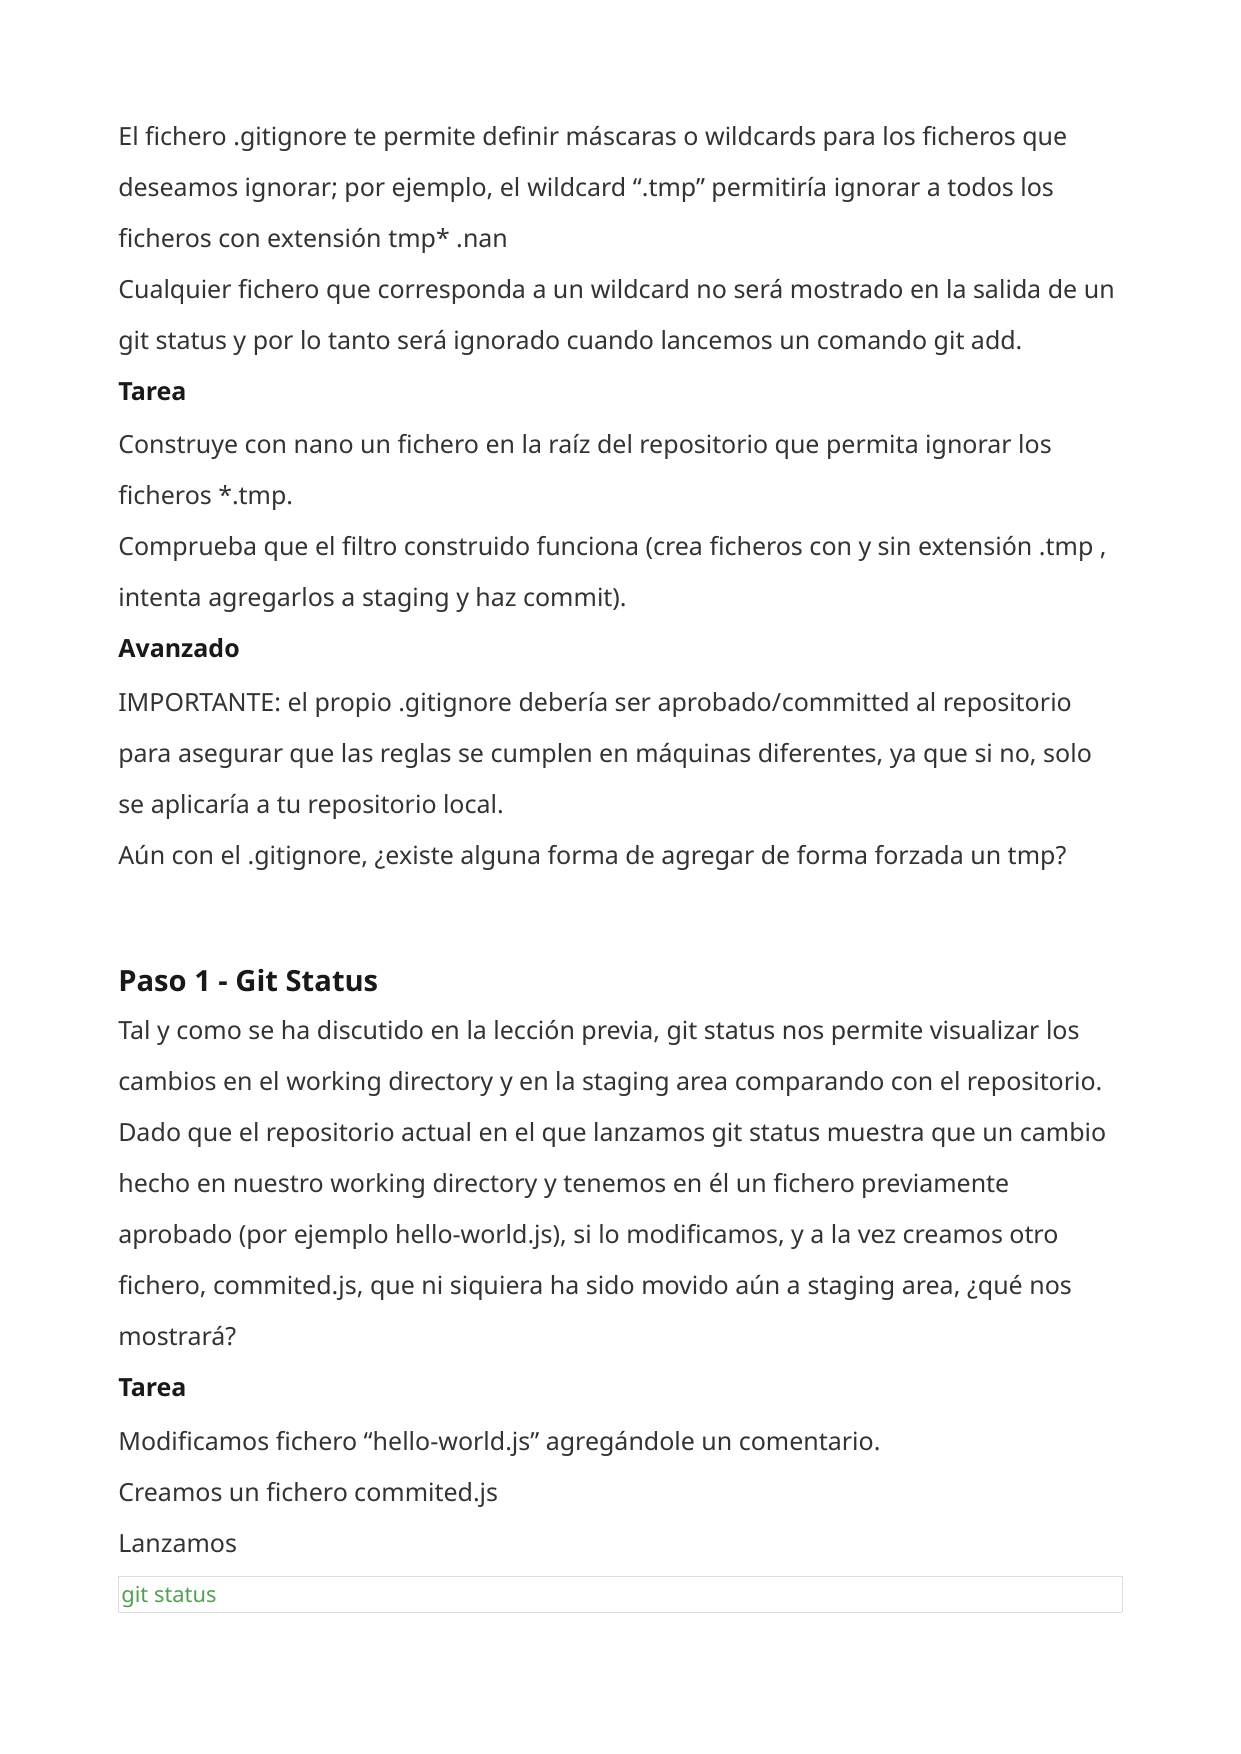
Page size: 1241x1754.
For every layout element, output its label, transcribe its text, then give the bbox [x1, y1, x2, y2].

text git status [119, 1577, 1122, 1612]
subtitle Paso 1 - Git Status [118, 960, 1122, 1000]
subtitle Tarea [118, 373, 1122, 407]
text Aún con el .gitignore, ¿existe alguna forma de agregar de forma forzada un tmp? [118, 837, 1122, 871]
text Creamos un fichero commited.js [118, 1474, 1122, 1508]
text Dado que el repositorio actual en el que lanzamos git status muestra que un cambio hecho en nuestro working directory y tenemos en él un fichero previamente aprobado (por ejemplo hello-world.js), si lo modificamos, y a la vez creamos otro fichero, commited.js, que ni siquiera ha sido movido aún a staging area, ¿qué nos mostrará? [118, 1115, 1122, 1353]
text Comprueba que el filtro construido funciona (crea ficheros con y sin extensión .tmp , intenta agregarlos a staging y haz commit). [118, 529, 1122, 614]
text Cualquier fichero que corresponda a un wildcard no será mostrado en la salida de un git status y por lo tanto será ignorado cuando lancemos un comando git add. [118, 271, 1122, 356]
text Modificamos fichero “hello-world.js” agregándole un comentario. [118, 1423, 1122, 1457]
text Lanzamos [118, 1525, 1122, 1559]
text IMPORTANTE: el propio .gitignore debería ser aprobado/committed al repositorio para asegurar que las reglas se cumplen en máquinas diferentes, ya que si no, solo se aplicaría a tu repositorio local. [118, 684, 1122, 820]
subtitle Tarea [118, 1370, 1122, 1404]
text Tal y como se ha discutido en la lección previa, git status nos permite visualizar los cambios en el working directory y en la staging area comparando con el repositorio. [118, 1013, 1122, 1098]
text El fichero .gitignore te permite definir máscaras o wildcards para los ficheros que deseamos ignorar; por ejemplo, el wildcard “.tmp” permitiría ignorar a todos los ficheros con extensión tmp* .nan [118, 118, 1122, 254]
text Construye con nano un fichero en la raíz del repositorio que permita ignorar los ficheros *.tmp. [118, 427, 1122, 512]
subtitle Avanzado [118, 631, 1122, 665]
